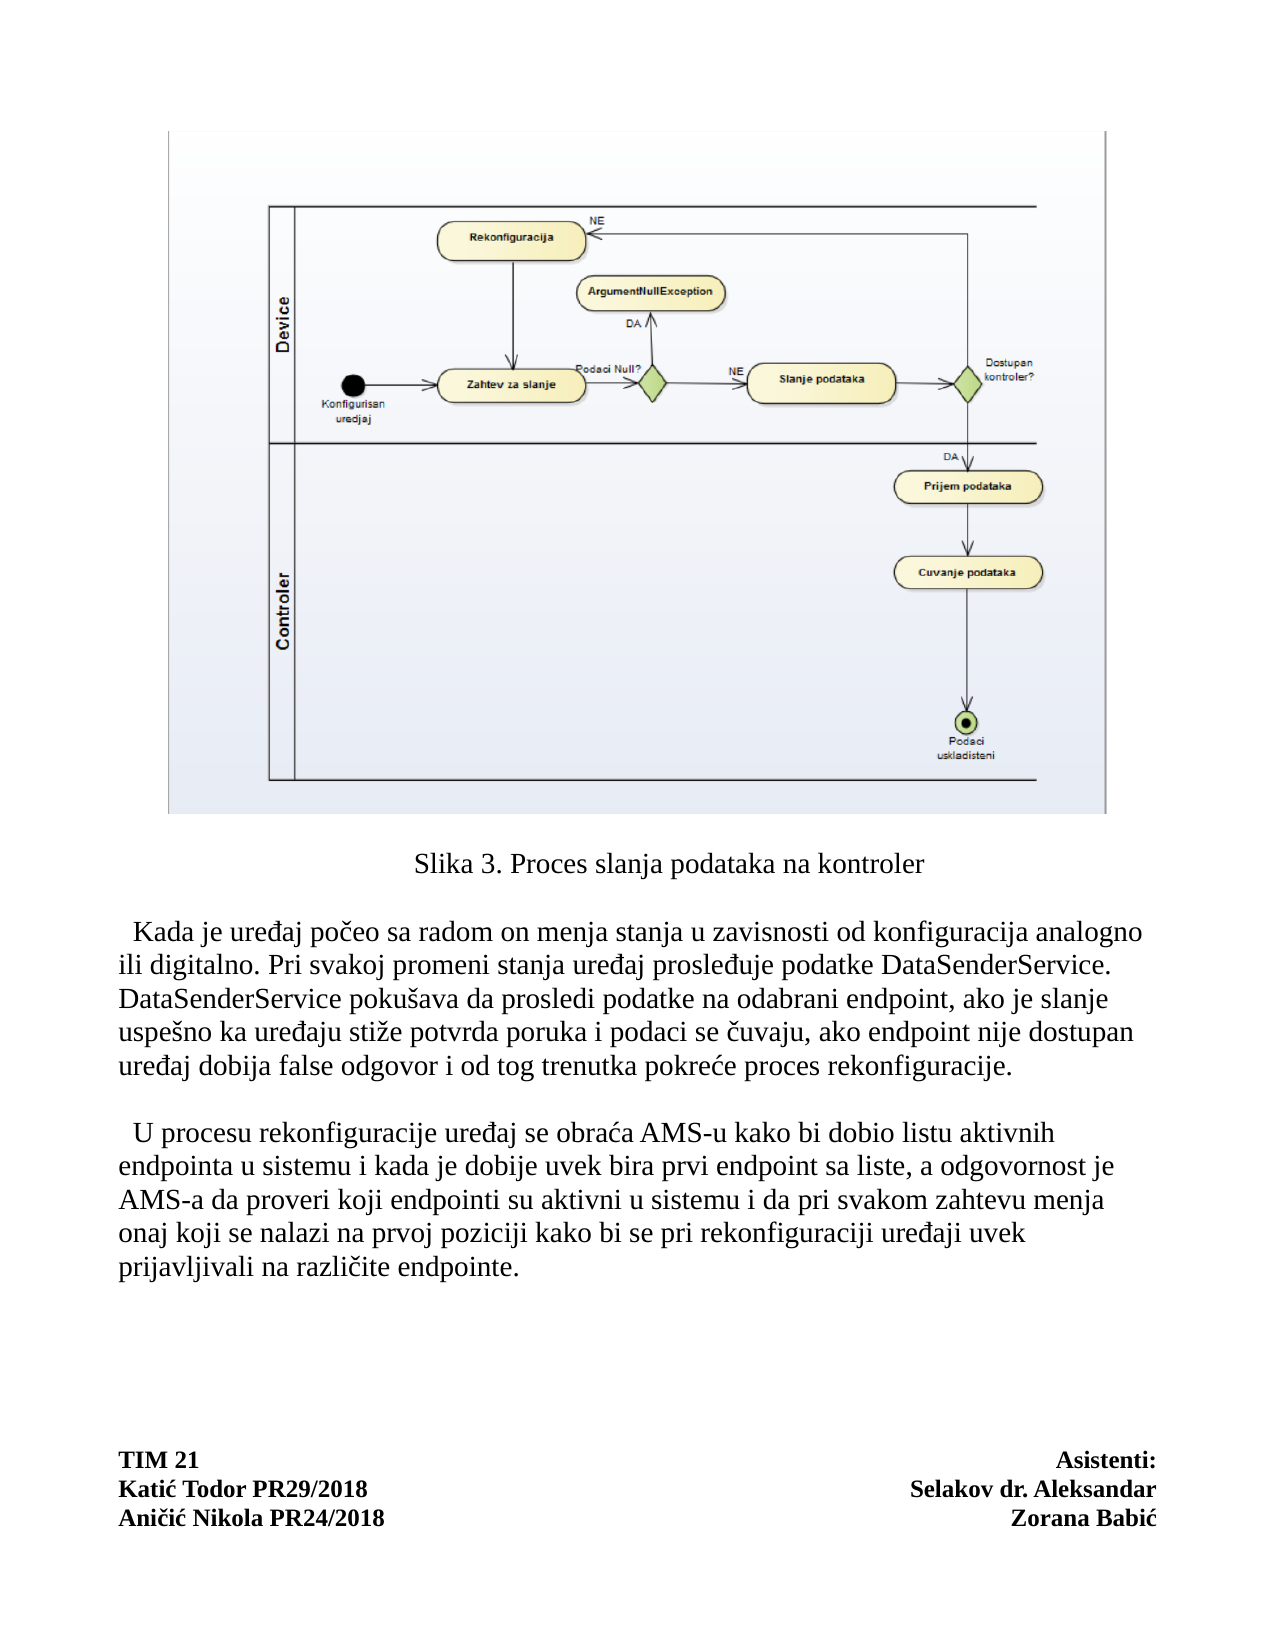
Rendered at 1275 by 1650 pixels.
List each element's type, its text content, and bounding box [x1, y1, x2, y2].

picture [168, 131, 1107, 814]
text Slika 3. Proces slanja podataka na kontroler [118, 847, 1157, 880]
text Kada je uređaj počeo sa radom on menja stanja u zavisnosti od konfiguracija analogno ili digitalno. Pri svakoj promeni stanja uređaj prosleđuje podatke DataSenderService. [118, 914, 1157, 981]
text U procesu rekonfiguracije uređaj se obraća AMS-u kako bi dobio listu aktivnih endpointa u sistemu i kada je dobije uvek bira prvi endpoint sa liste, a odgovornost je AMS-a da proveri koji endpointi su aktivni u sistemu i da pri svakom zahtevu menja onaj koji se nalazi na prvoj poziciji kako bi se pri rekonfiguraciji uređaji uvek prijavljivali na različite endpointe. [118, 1115, 1157, 1283]
text DataSenderService pokušava da prosledi podatke na odabrani endpoint, ako je slanje uspešno ka uređaju stiže potvrda poruka i podaci se čuvaju, ako endpoint nije dostupan uređaj dobija false odgovor i od tog trenutka pokreće proces rekonfiguracije. [118, 981, 1157, 1081]
